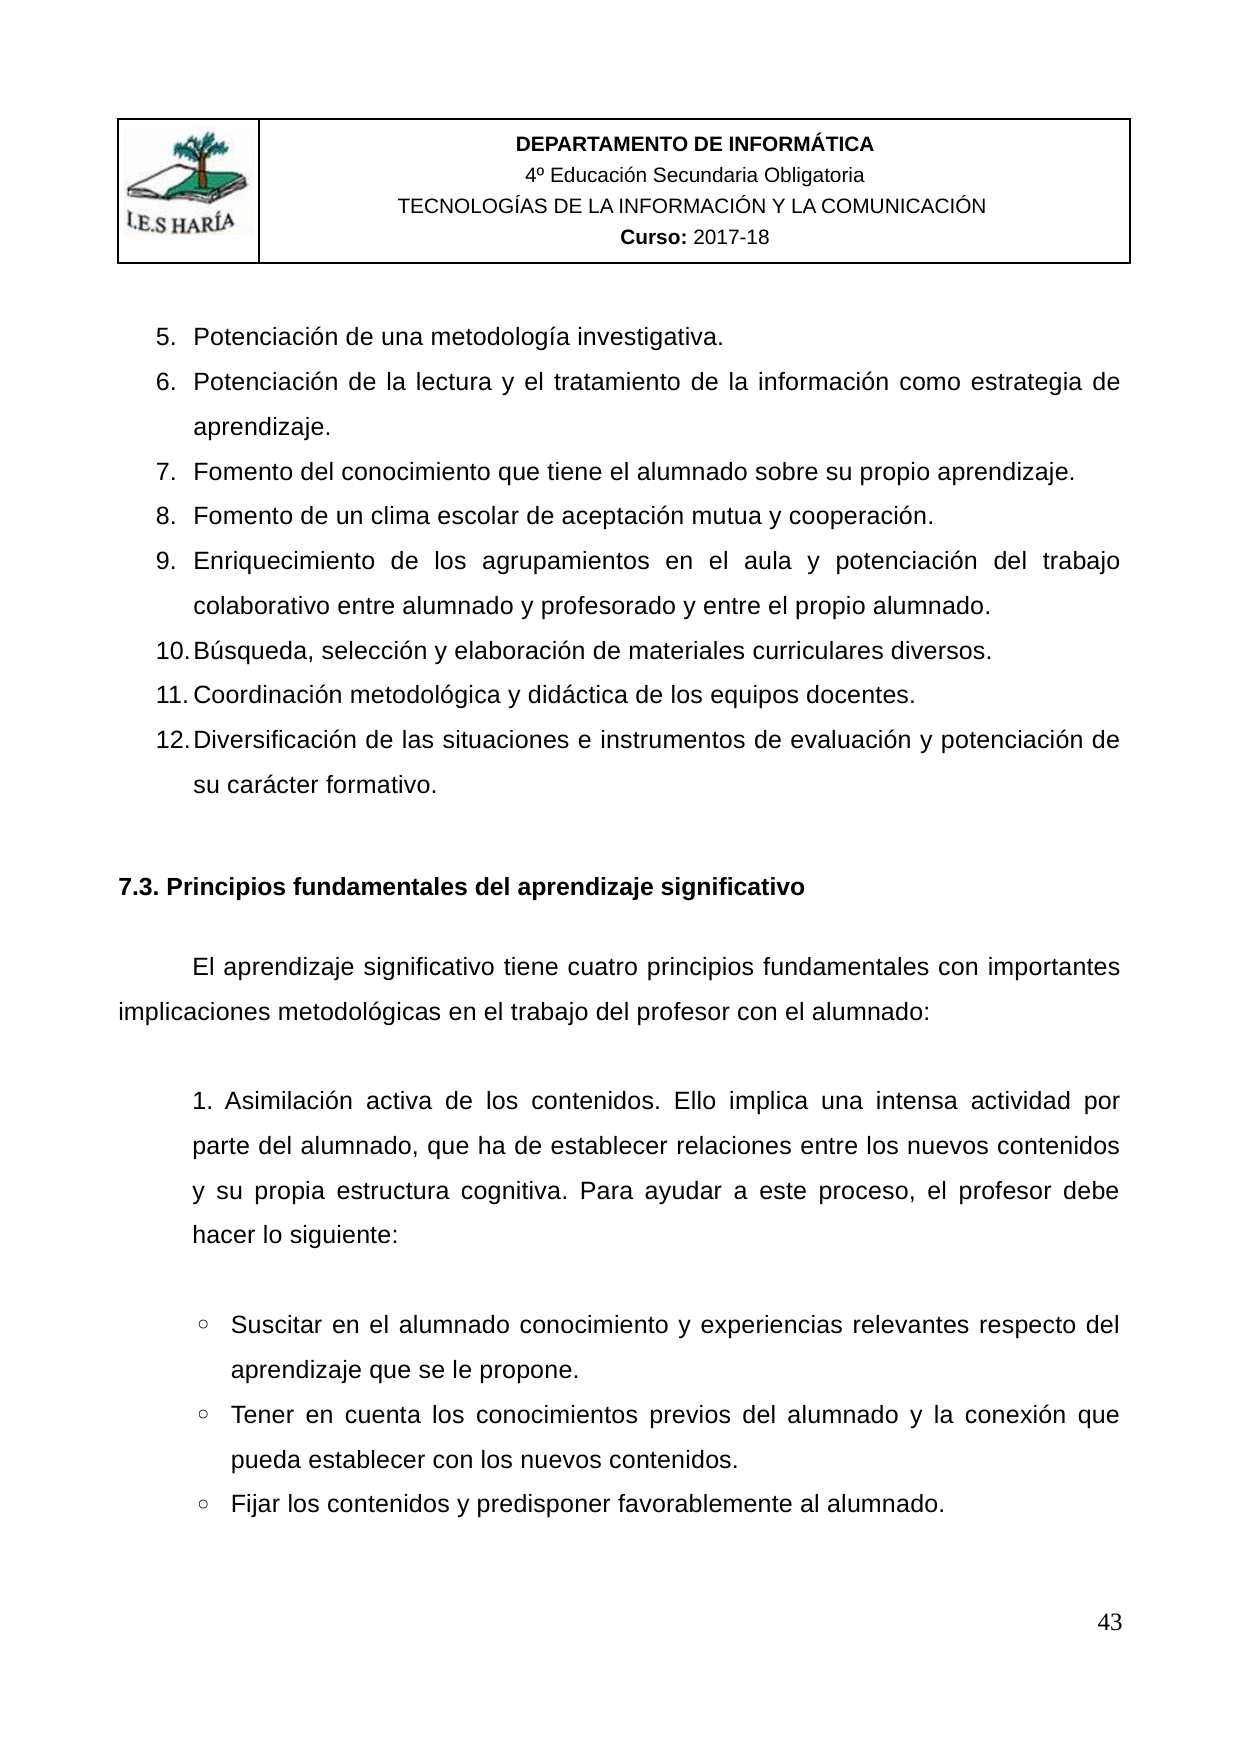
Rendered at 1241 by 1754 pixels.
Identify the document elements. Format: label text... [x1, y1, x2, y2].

list Suscitar en el alumnado conocimiento y experiencias relevantes respecto del aprendizaje que se le propone. [193, 1310, 1122, 1385]
list Búsqueda, selección y elaboración de materiales curriculares diversos. [156, 636, 1122, 666]
text El aprendizaje significativo tiene cuatro principios fundamentales con importantes implicaciones metodológicas en el trabajo del profesor con el alumnado: [118, 952, 1122, 1026]
list Coordinación metodológica y didáctica de los equipos docentes. [156, 680, 1122, 710]
list Fomento del conocimiento que tiene el alumnado sobre su propio aprendizaje. [156, 456, 1122, 486]
list Fomento de un clima escolar de aceptación mutua y cooperación. [156, 501, 1122, 531]
text 1. Asimilación activa de los contenidos. Ello implica una intensa actividad por parte del alumnado, que ha de establecer relaciones entre los nuevos contenidos y su propia estructura cognitiva. Para ayudar a este proceso, el profesor debe hacer lo siguiente: [192, 1086, 1122, 1250]
list Potenciación de la lectura y el tratamiento de la información como estrategia de aprendizaje. [156, 367, 1122, 442]
list Diversificación de las situaciones e instrumentos de evaluación y potenciación de su carácter formativo. [156, 725, 1122, 800]
list Fijar los contenidos y predisponer favorablemente al alumnado. [193, 1489, 1122, 1519]
list Potenciación de una metodología investigativa. [156, 322, 1122, 352]
subtitle 7.3. Principios fundamentales del aprendizaje significativo [118, 872, 1122, 901]
list Tener en cuenta los conocimientos previos del alumnado y la conexión que pueda establecer con los nuevos contenidos. [193, 1400, 1122, 1474]
picture [123, 126, 254, 235]
list Enriquecimiento de los agrupamientos en el aula y potenciación del trabajo colaborativo entre alumnado y profesorado y entre el propio alumnado. [156, 546, 1122, 621]
